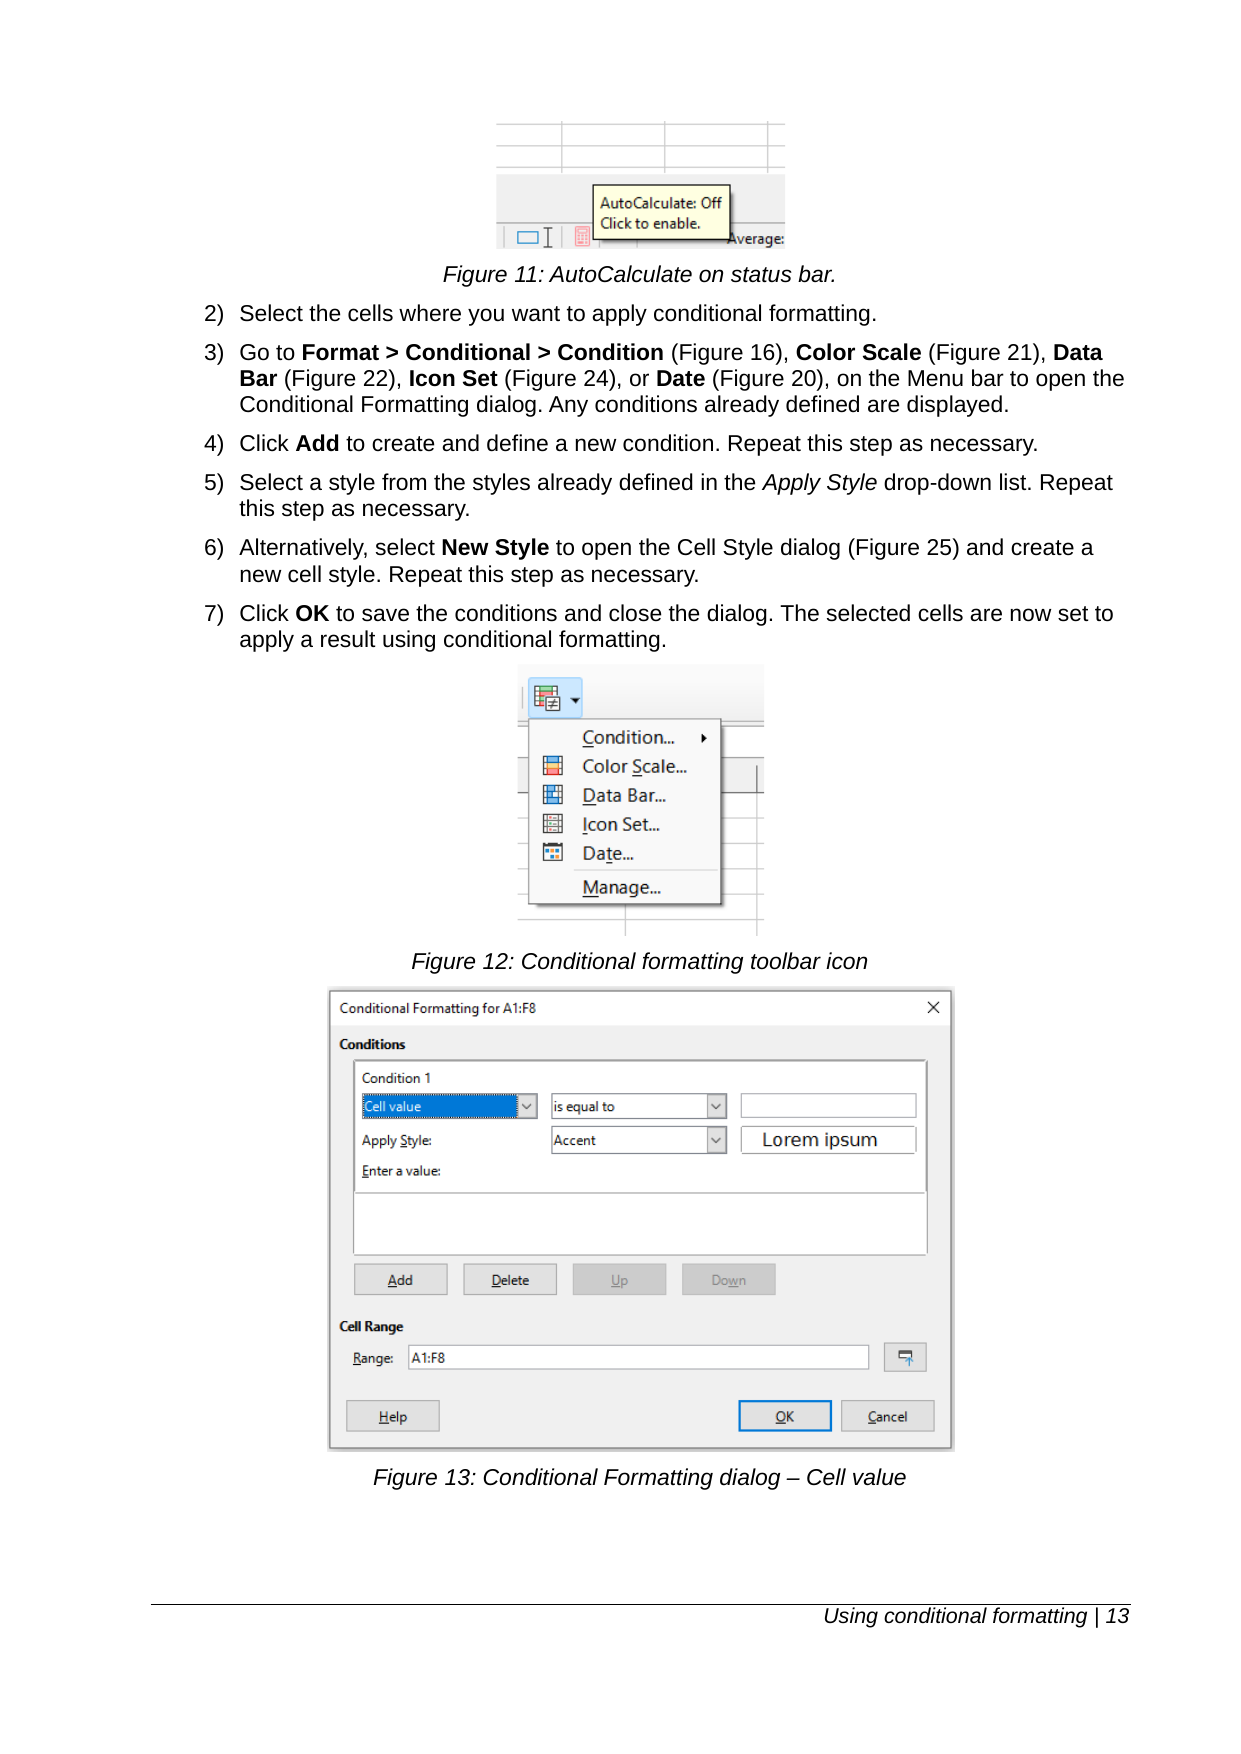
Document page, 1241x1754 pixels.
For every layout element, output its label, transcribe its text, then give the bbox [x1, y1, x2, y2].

list Click OK to save the conditions and close the dialog. The selected cells are now set to apply a result using conditional formatting. [224, 599, 1131, 652]
text Figure 13: Conditional Formatting dialog – Cell value [327, 1464, 955, 1490]
text Figure 12: Conditional formatting toolbar icon [411, 948, 871, 974]
list Go to Format > Conditional > Condition (Figure 16), Color Scale (Figure 21), Data Bar (Figure 22), Icon Set (Figure 24), or Date (Figure 20), on the Menu bar to open the Conditional Formatting dialog. Any conditions already defined are displayed. [224, 339, 1131, 418]
list Select a style from the styles already defined in the Apply Style drop-down list. Repeat this step as necessary. [224, 469, 1131, 522]
list Click Add to create and define a new condition. Repeat this step as necessary. [224, 430, 1131, 457]
picture [327, 986, 955, 1452]
picture [517, 664, 765, 936]
picture [496, 121, 786, 249]
list Select the cells where you want to apply conditional formatting. [224, 300, 1131, 326]
text Figure 11: AutoCalculate on status bar. [443, 261, 839, 287]
list Alternatively, select New Style to open the Cell Style dialog (Figure 25) and create a new cell style. Repeat this step as necessary. [224, 534, 1131, 587]
